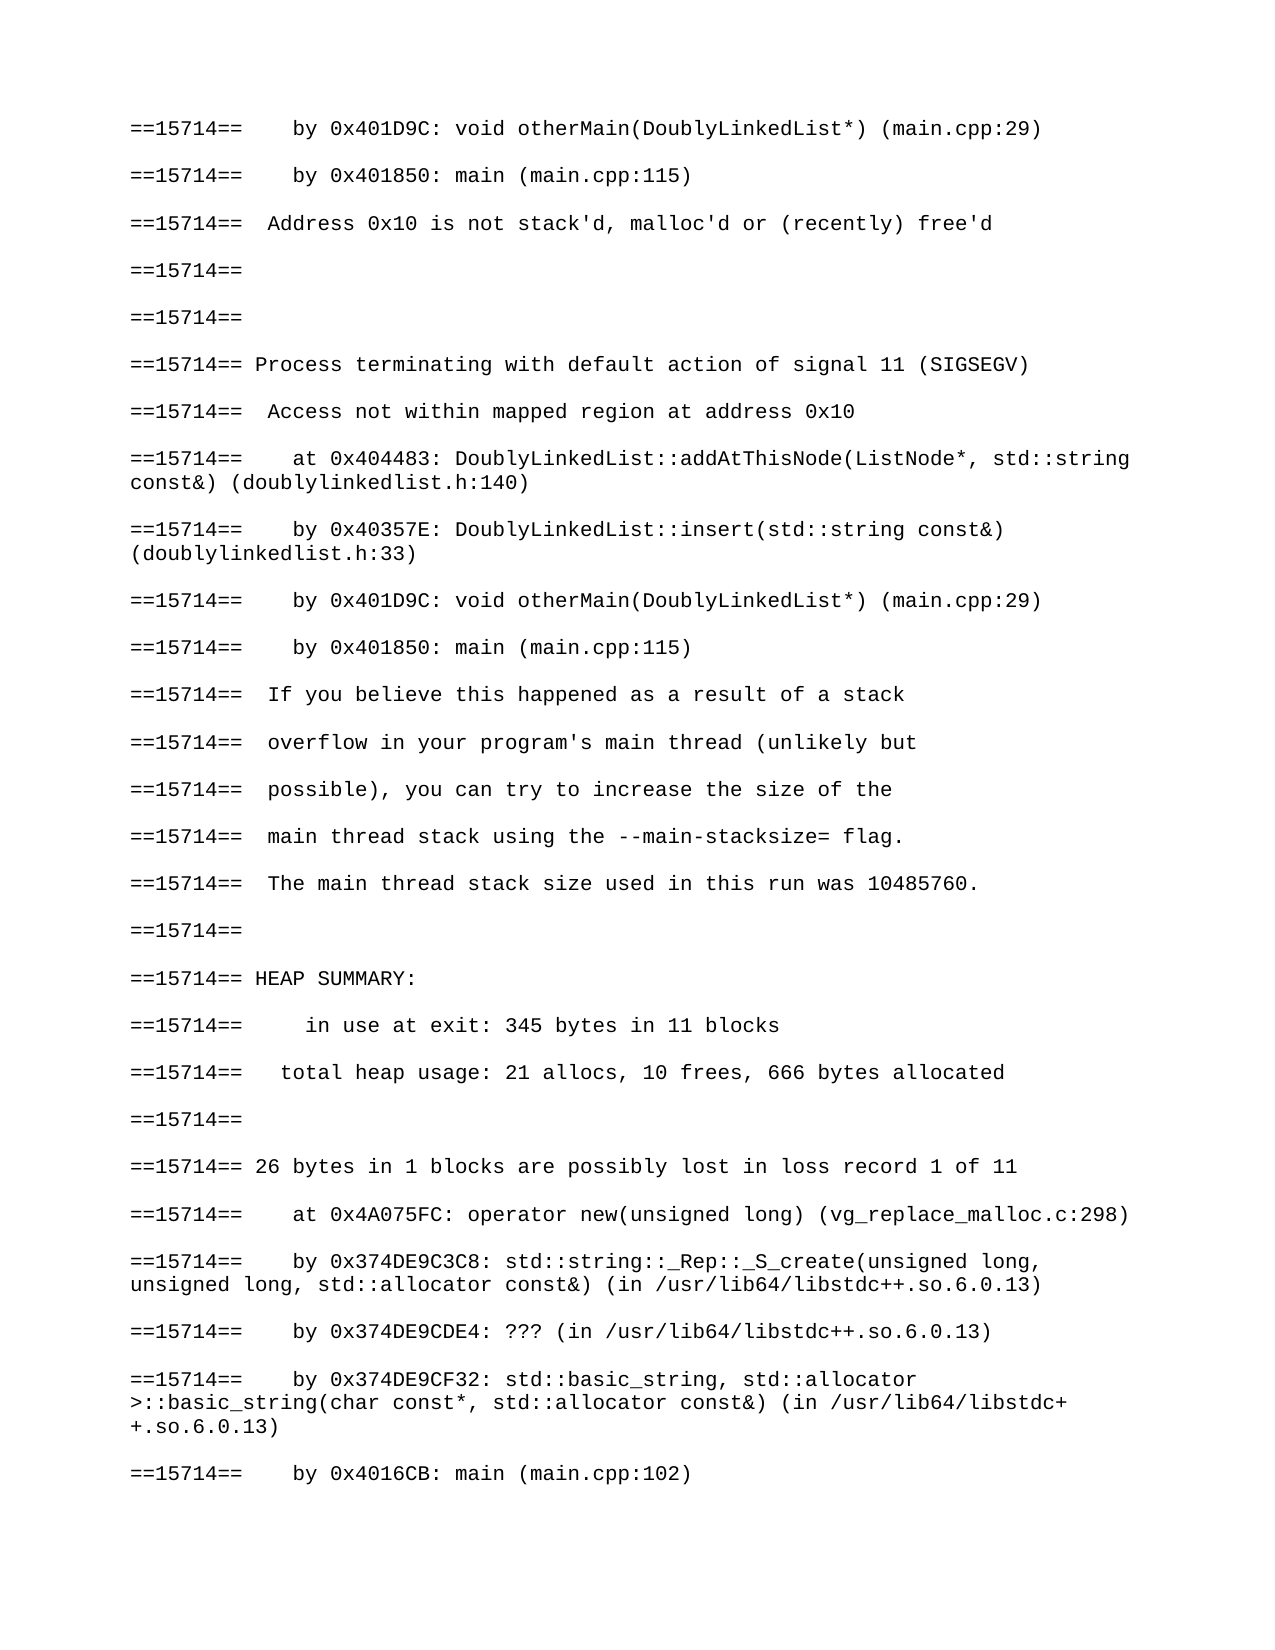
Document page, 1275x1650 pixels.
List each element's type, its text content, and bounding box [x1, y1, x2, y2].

text ==15714== Address 0x10 is not stack'd, malloc'd or (recently) free'd [130, 212, 1145, 236]
text ==15714== overflow in your program's main thread (unlikely but [130, 732, 1145, 755]
text ==15714== by 0x374DE9CDE4: ??? (in /usr/lib64/libstdc++.so.6.0.13) [130, 1322, 1145, 1345]
text ==15714== by 0x40357E: DoublyLinkedList::insert(std::string const&) (doublylinkedlist.h:33) [130, 519, 1145, 567]
text ==15714== at 0x4A075FC: operator new(unsigned long) (vg_replace_malloc.c:298) [130, 1203, 1145, 1227]
text ==15714== [130, 1109, 1145, 1133]
text ==15714== Access not within mapped region at address 0x10 [130, 401, 1145, 425]
text ==15714== total heap usage: 21 allocs, 10 frees, 666 bytes allocated [130, 1062, 1145, 1086]
text ==15714== 26 bytes in 1 blocks are possibly lost in loss record 1 of 11 [130, 1156, 1145, 1180]
text ==15714== [130, 307, 1145, 331]
text ==15714== [130, 920, 1145, 944]
text ==15714== by 0x401D9C: void otherMain(DoublyLinkedList*) (main.cpp:29) [130, 590, 1145, 614]
text ==15714== by 0x4016CB: main (main.cpp:102) [130, 1463, 1145, 1487]
text ==15714== [130, 260, 1145, 283]
text ==15714== Process terminating with default action of signal 11 (SIGSEGV) [130, 354, 1145, 378]
text ==15714== main thread stack using the --main-stacksize= flag. [130, 826, 1145, 850]
text ==15714== in use at exit: 345 bytes in 11 blocks [130, 1015, 1145, 1038]
text ==15714== by 0x374DE9C3C8: std::string::_Rep::_S_create(unsigned long, unsigned long, std::allocator const&) (in /usr/lib64/libstdc++.so.6.0.13) [130, 1251, 1145, 1298]
text ==15714== by 0x401D9C: void otherMain(DoublyLinkedList*) (main.cpp:29) [130, 118, 1145, 142]
text ==15714== by 0x401850: main (main.cpp:115) [130, 637, 1145, 661]
text ==15714== at 0x404483: DoublyLinkedList::addAtThisNode(ListNode*, std::string const&) (doublylinkedlist.h:140) [130, 448, 1145, 496]
text ==15714== HEAP SUMMARY: [130, 968, 1145, 991]
text ==15714== possible), you can try to increase the size of the [130, 779, 1145, 802]
text ==15714== The main thread stack size used in this run was 10485760. [130, 873, 1145, 897]
text ==15714== by 0x401850: main (main.cpp:115) [130, 165, 1145, 189]
text ==15714== by 0x374DE9CF32: std::basic_string, std::allocator >::basic_string(char const*, std::allocator const&) (in /usr/lib64/libstdc++.so.6.0.13) [130, 1369, 1145, 1440]
text ==15714== If you believe this happened as a result of a stack [130, 684, 1145, 708]
